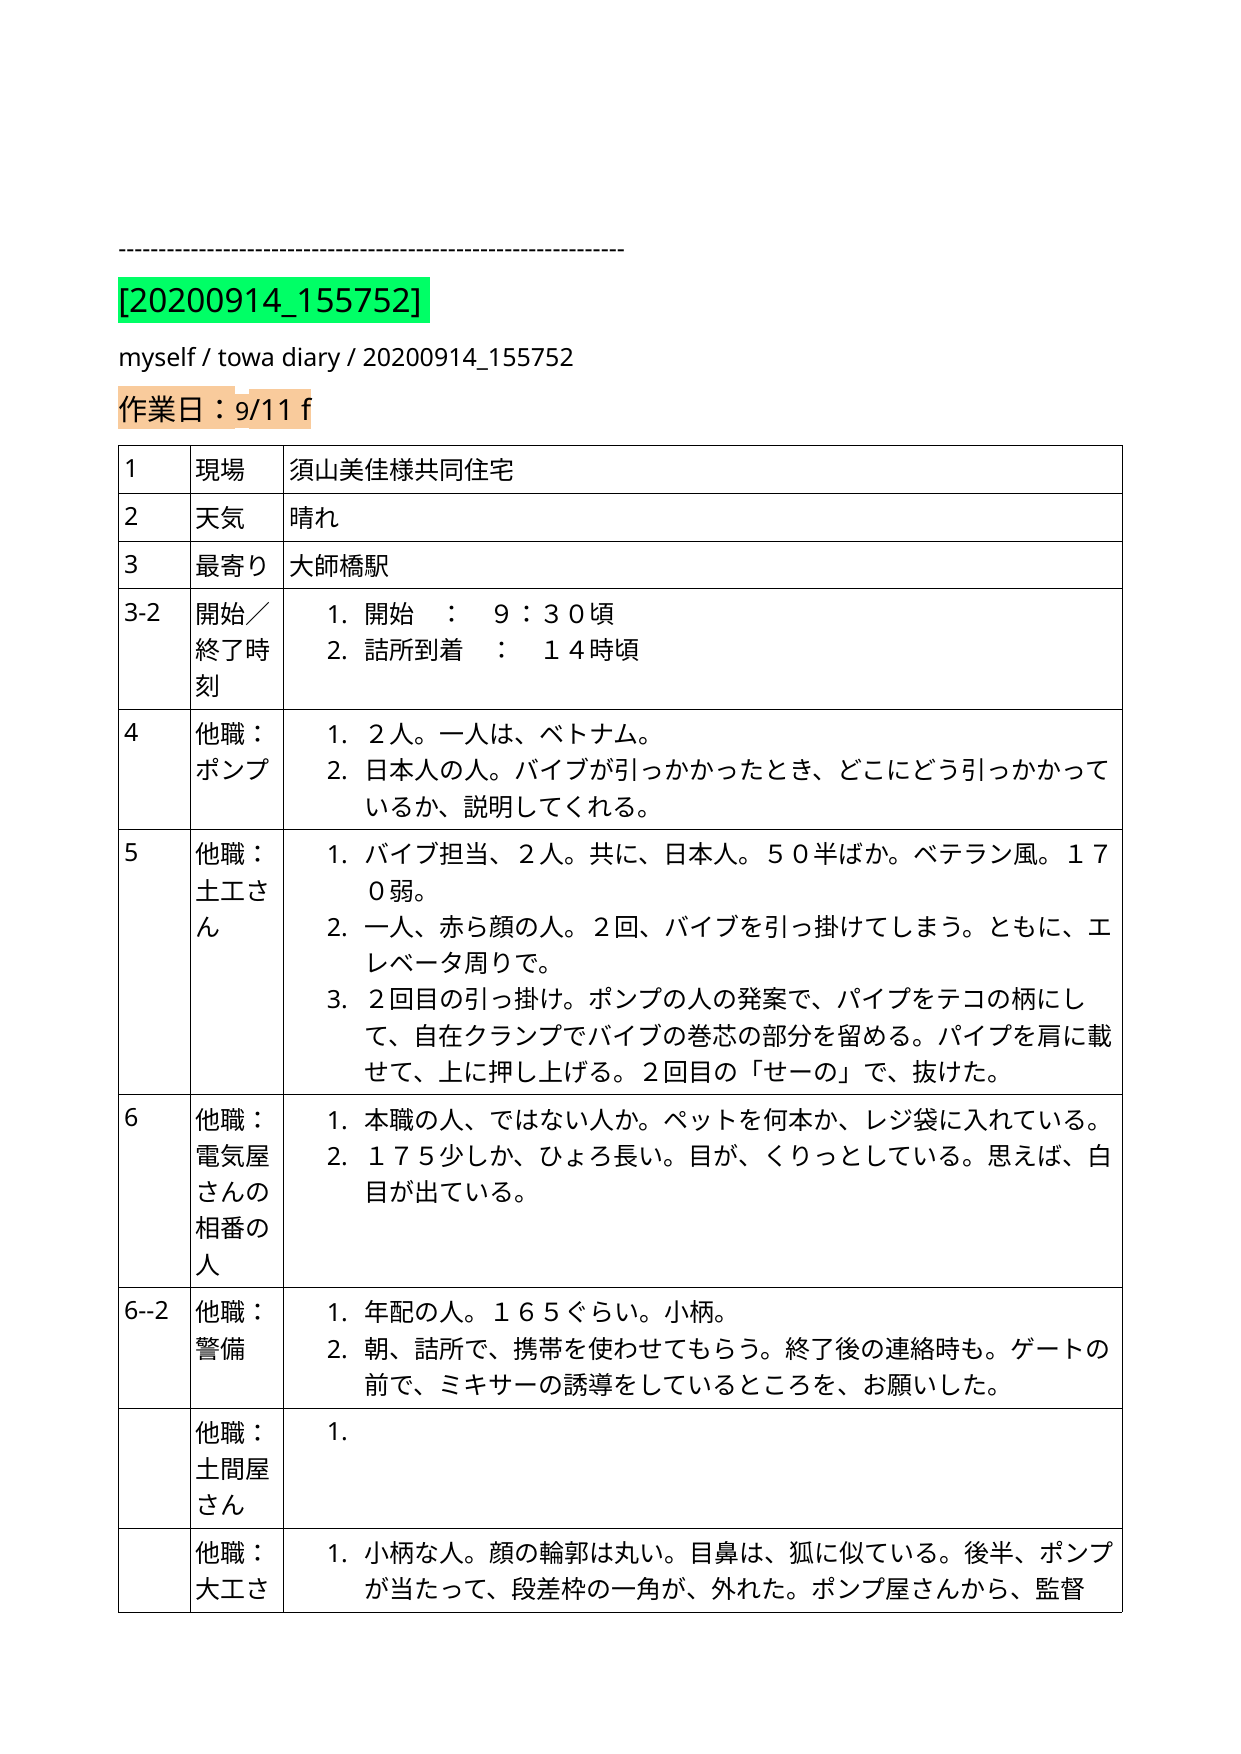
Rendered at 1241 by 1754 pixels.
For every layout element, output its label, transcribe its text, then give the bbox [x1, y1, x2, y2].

table_cell 2 [119, 494, 190, 541]
text 作業日：9/11 f [118, 386, 1122, 429]
table_cell 他職：大工さ [191, 1529, 283, 1612]
table_cell 小柄な人。顔の輪郭は丸い。目鼻は、狐に似ている。後半、ポンプが当たって、段差枠の一角が、外れた。ポンプ屋さんから、監督 [284, 1529, 1122, 1612]
table_cell 他職：警備 [191, 1288, 283, 1407]
table_cell 開始 ： ９：３０頃 詰所到着 ： １４時頃 [284, 589, 1122, 709]
text --------------------------------------------------------------- [118, 230, 1122, 264]
table_cell 6--2 [119, 1288, 190, 1407]
table_cell 年配の人。１６５ぐらい。小柄。 朝、詰所で、携帯を使わせてもらう。終了後の連絡時も。ゲートの前で、ミキサーの誘導をしているところを、お願いした。 [284, 1288, 1122, 1407]
table_cell バイブ担当、２人。共に、日本人。５０半ばか。ベテラン風。１７０弱。 一人、赤ら顔の人。２回、バイブを引っ掛けてしまう。ともに、エレベータ周りで。 ２回目の引っ掛け。ポンプの人の発案で、パイプをテコの柄にして、自在クランプでバイブの巻芯の部分を留める。パイプを肩に載せて、上に押し上げる。２回目の「せーの」で、抜けた。 [284, 830, 1122, 1094]
table_cell 本職の人、ではない人か。ペットを何本か、レジ袋に入れている。 １７５少しか、ひょろ長い。目が、くりっとしている。思えば、白目が出ている。 [284, 1095, 1122, 1287]
table_cell 6 [119, 1095, 190, 1287]
table_cell 3 [119, 542, 190, 588]
table_cell 他職：ポンプ [191, 710, 283, 829]
table_cell 5 [119, 830, 190, 1094]
table_header 1 [119, 446, 190, 493]
table_cell 他職：土間屋さん [191, 1409, 283, 1528]
table_cell 晴れ [284, 494, 1122, 541]
text [20200914_155752] [118, 277, 1122, 323]
table_cell [119, 1529, 190, 1612]
text myself / towa diary / 20200914_155752 [118, 340, 1122, 374]
table_header 須山美佳様共同住宅 [284, 446, 1122, 493]
table_cell 開始／終了時刻 [191, 589, 283, 709]
table_cell 4 [119, 710, 190, 829]
table_cell 他職：電気屋さんの相番の人 [191, 1095, 283, 1287]
table_cell 天気 [191, 494, 283, 541]
table_cell 最寄り [191, 542, 283, 588]
table_header 現場 [191, 446, 283, 493]
table_cell ２人。一人は、ベトナム。 日本人の人。バイブが引っかかったとき、どこにどう引っかかっているか、説明してくれる。 [284, 710, 1122, 829]
table_cell 大師橋駅 [284, 542, 1122, 588]
table_cell 他職：土工さん [191, 830, 283, 1094]
table_cell 3-2 [119, 589, 190, 709]
table_cell [119, 1409, 190, 1528]
table_cell [284, 1409, 1122, 1528]
